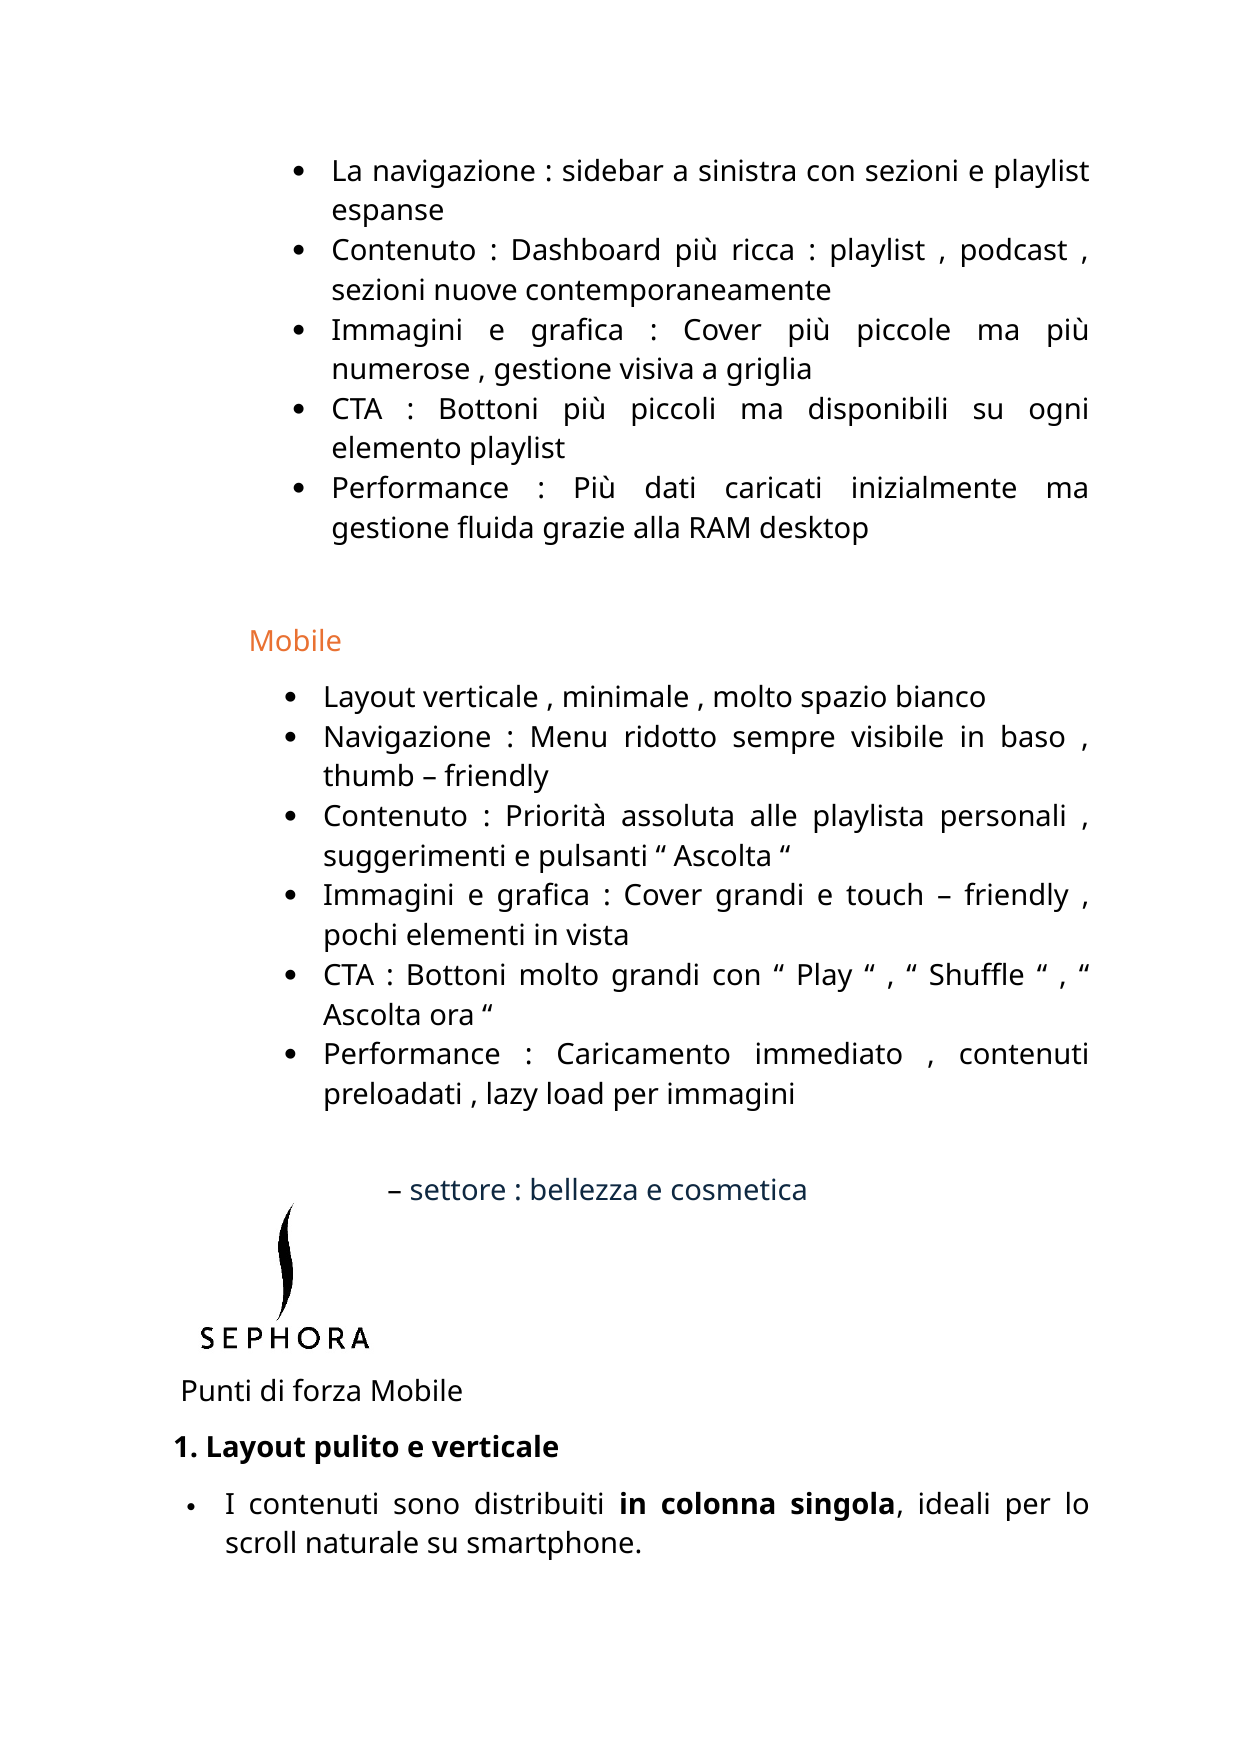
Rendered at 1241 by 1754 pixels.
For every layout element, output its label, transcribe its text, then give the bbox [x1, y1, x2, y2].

list I contenuti sono distribuiti in colonna singola, ideali per lo scroll naturale su smartphone. [187, 1483, 1090, 1562]
list Navigazione : Menu ridotto sempre visibile in baso , thumb – friendly [285, 716, 1090, 795]
list Contenuto : Priorità assoluta alle playlista personali , suggerimenti e pulsanti “ Ascolta “ [285, 795, 1090, 875]
list Immagini e grafica : Cover grandi e touch – friendly , pochi elementi in vista [285, 875, 1090, 954]
list CTA : Bottoni più piccoli ma disponibili su ogni elemento playlist [294, 388, 1090, 467]
list Performance : Caricamento immediato , contenuti preloadati , lazy load per immagini [285, 1033, 1090, 1113]
text – settore : bellezza e cosmetica [150, 1169, 1090, 1354]
list CTA : Bottoni molto grandi con “ Play “ , “ Shuffle “ , “ Ascolta ora “ [285, 954, 1090, 1033]
list Performance : Più dati caricati inizialmente ma gestione fluida grazie alla RAM desktop [294, 467, 1090, 547]
list La navigazione : sidebar a sinistra con sezioni e playlist espanse [294, 150, 1090, 229]
text 1. Layout pulito e verticale [150, 1427, 1090, 1466]
text Punti di forza Mobile [150, 1370, 1090, 1410]
list Layout verticale , minimale , molto spazio bianco [285, 676, 1090, 716]
text Mobile [150, 620, 1090, 659]
list Immagini e grafica : Cover più piccole ma più numerose , gestione visiva a griglia [294, 309, 1090, 388]
list Contenuto : Dashboard più ricca : playlist , podcast , sezioni nuove contemporaneamente [294, 229, 1090, 309]
